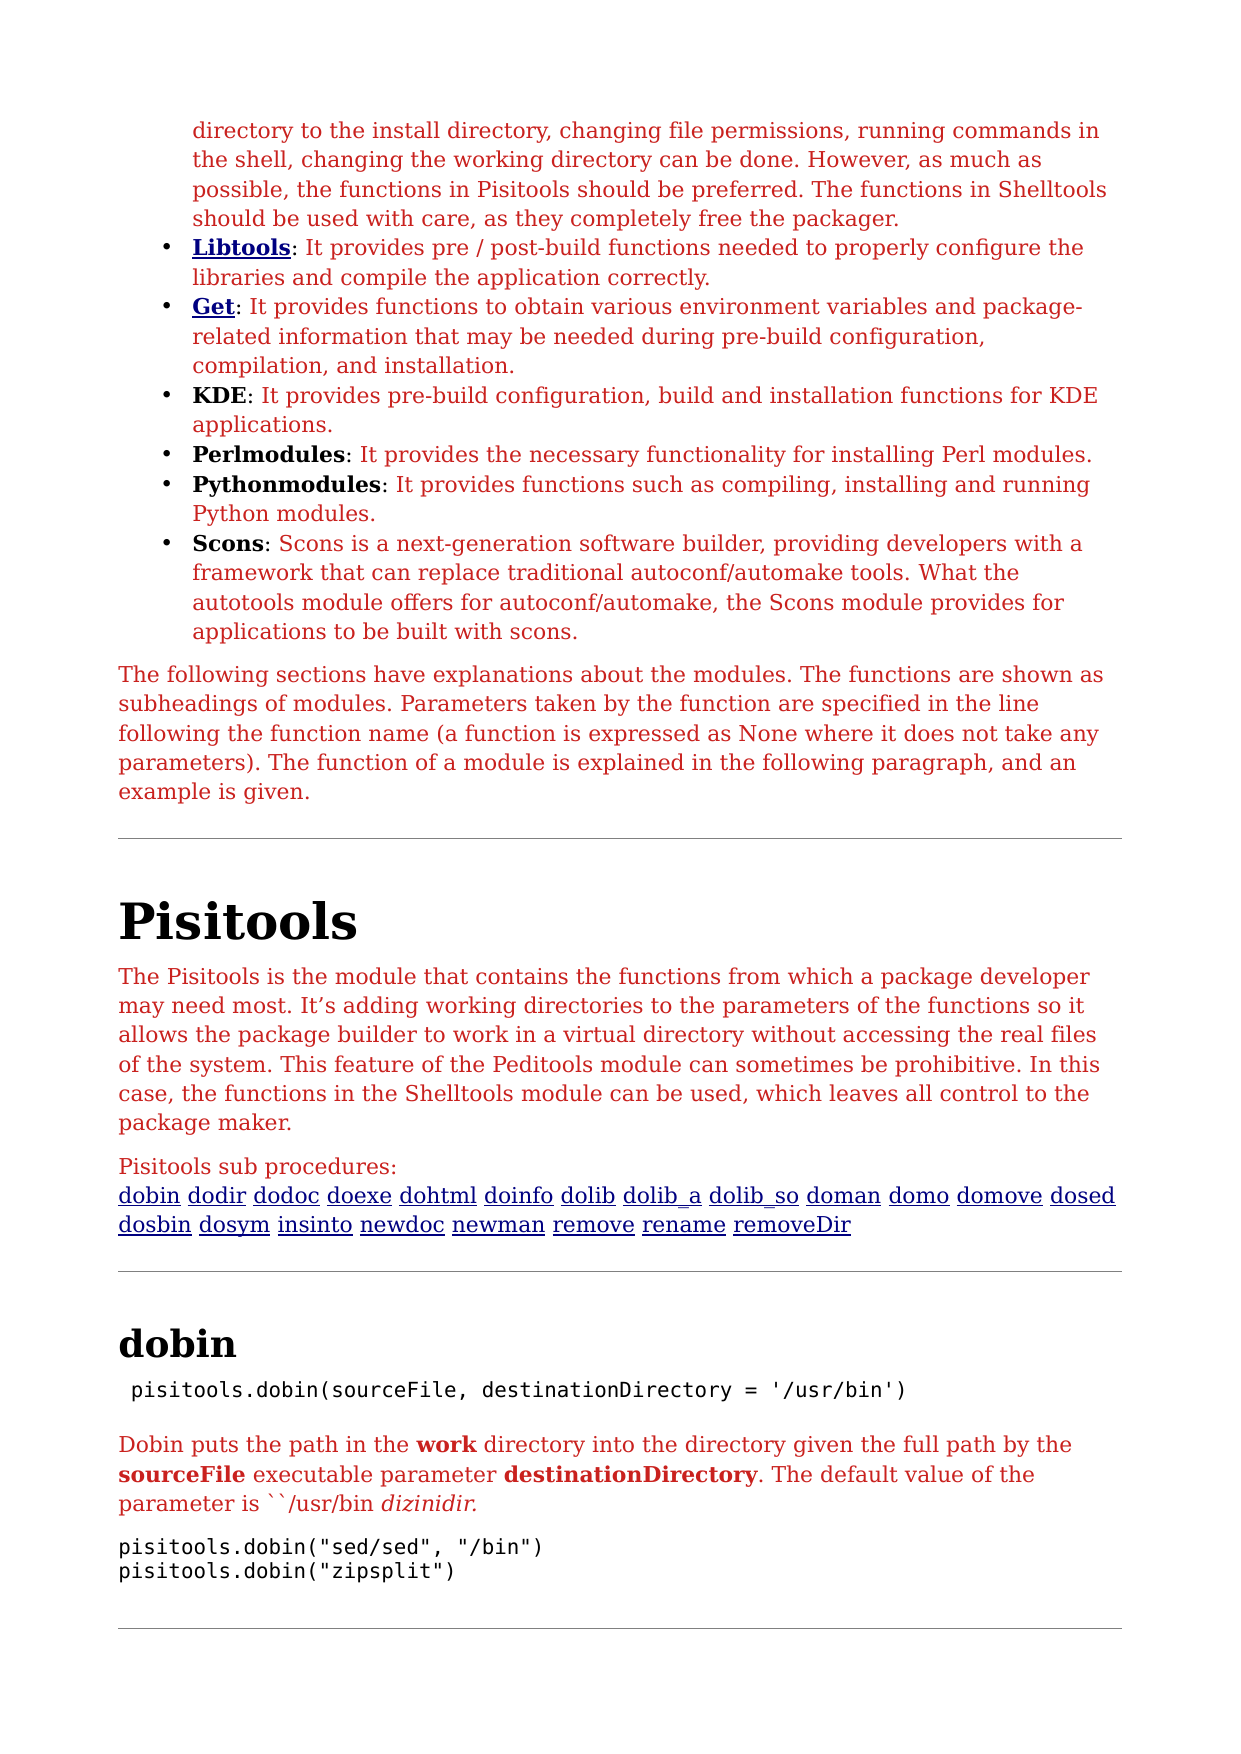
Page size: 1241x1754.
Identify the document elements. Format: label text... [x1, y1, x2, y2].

text Pisitools sub procedures: dobin dodir dodoc doexe dohtml doinfo dolib dolib_a dolib_so doman domo domove dosed dosbin dosym insinto newdoc newman remove rename removeDir [118, 1154, 1122, 1238]
list directory to the install directory, changing file permissions, running commands in the shell, changing the working directory can be done. However, as much as possible, the functions in Pisitools should be preferred. The functions in Shelltools should be used with care, as they completely free the packager. [162, 118, 1122, 231]
text pisitools.dobin("zipsplit") [118, 1559, 1122, 1583]
list Libtools: It provides pre / post-build functions needed to properly configure the libraries and compile the application correctly. [162, 235, 1122, 290]
text pisitools.dobin("sed/sed", "/bin") [118, 1535, 1122, 1559]
list Perlmodules: It provides the necessary functionality for installing Perl modules. [162, 441, 1122, 467]
text pisitools.dobin(sourceFile, destinationDirectory = '/usr/bin') [118, 1378, 1122, 1403]
list Pythonmodules: It provides functions such as compiling, installing and running Python modules. [162, 471, 1122, 526]
text The following sections have explanations about the modules. The functions are shown as subheadings of modules. Parameters taken by the function are specified in the line following the function name (a function is expressed as None where it does not take any parameters). The function of a module is explained in the following paragraph, and an example is given. [118, 662, 1122, 805]
subtitle Pisitools [118, 893, 1122, 951]
list KDE: It provides pre-build configuration, build and installation functions for KDE applications. [162, 382, 1122, 438]
list Get: It provides functions to obtain various environment variables and package-related information that may be needed during pre-build configuration, compilation, and installation. [162, 294, 1122, 379]
subtitle dobin [118, 1322, 1122, 1366]
list Scons: Scons is a next-generation software builder, providing developers with a framework that can replace traditional autoconf/automake tools. What the autotools module offers for autoconf/automake, the Scons module provides for applications to be built with scons. [162, 530, 1122, 644]
text Dobin puts the path in the work directory into the directory given the full path by the sourceFile executable parameter destinationDirectory. The default value of the parameter is ``/usr/bin dizinidir. [118, 1432, 1122, 1517]
text The Pisitools is the module that contains the functions from which a package developer may need most. It’s adding working directories to the parameters of the functions so it allows the package builder to work in a virtual directory without accessing the real files of the system. This feature of the Peditools module can sometimes be prohibitive. In this case, the functions in the Shelltools module can be used, which leaves all control to the package maker. [118, 964, 1122, 1136]
